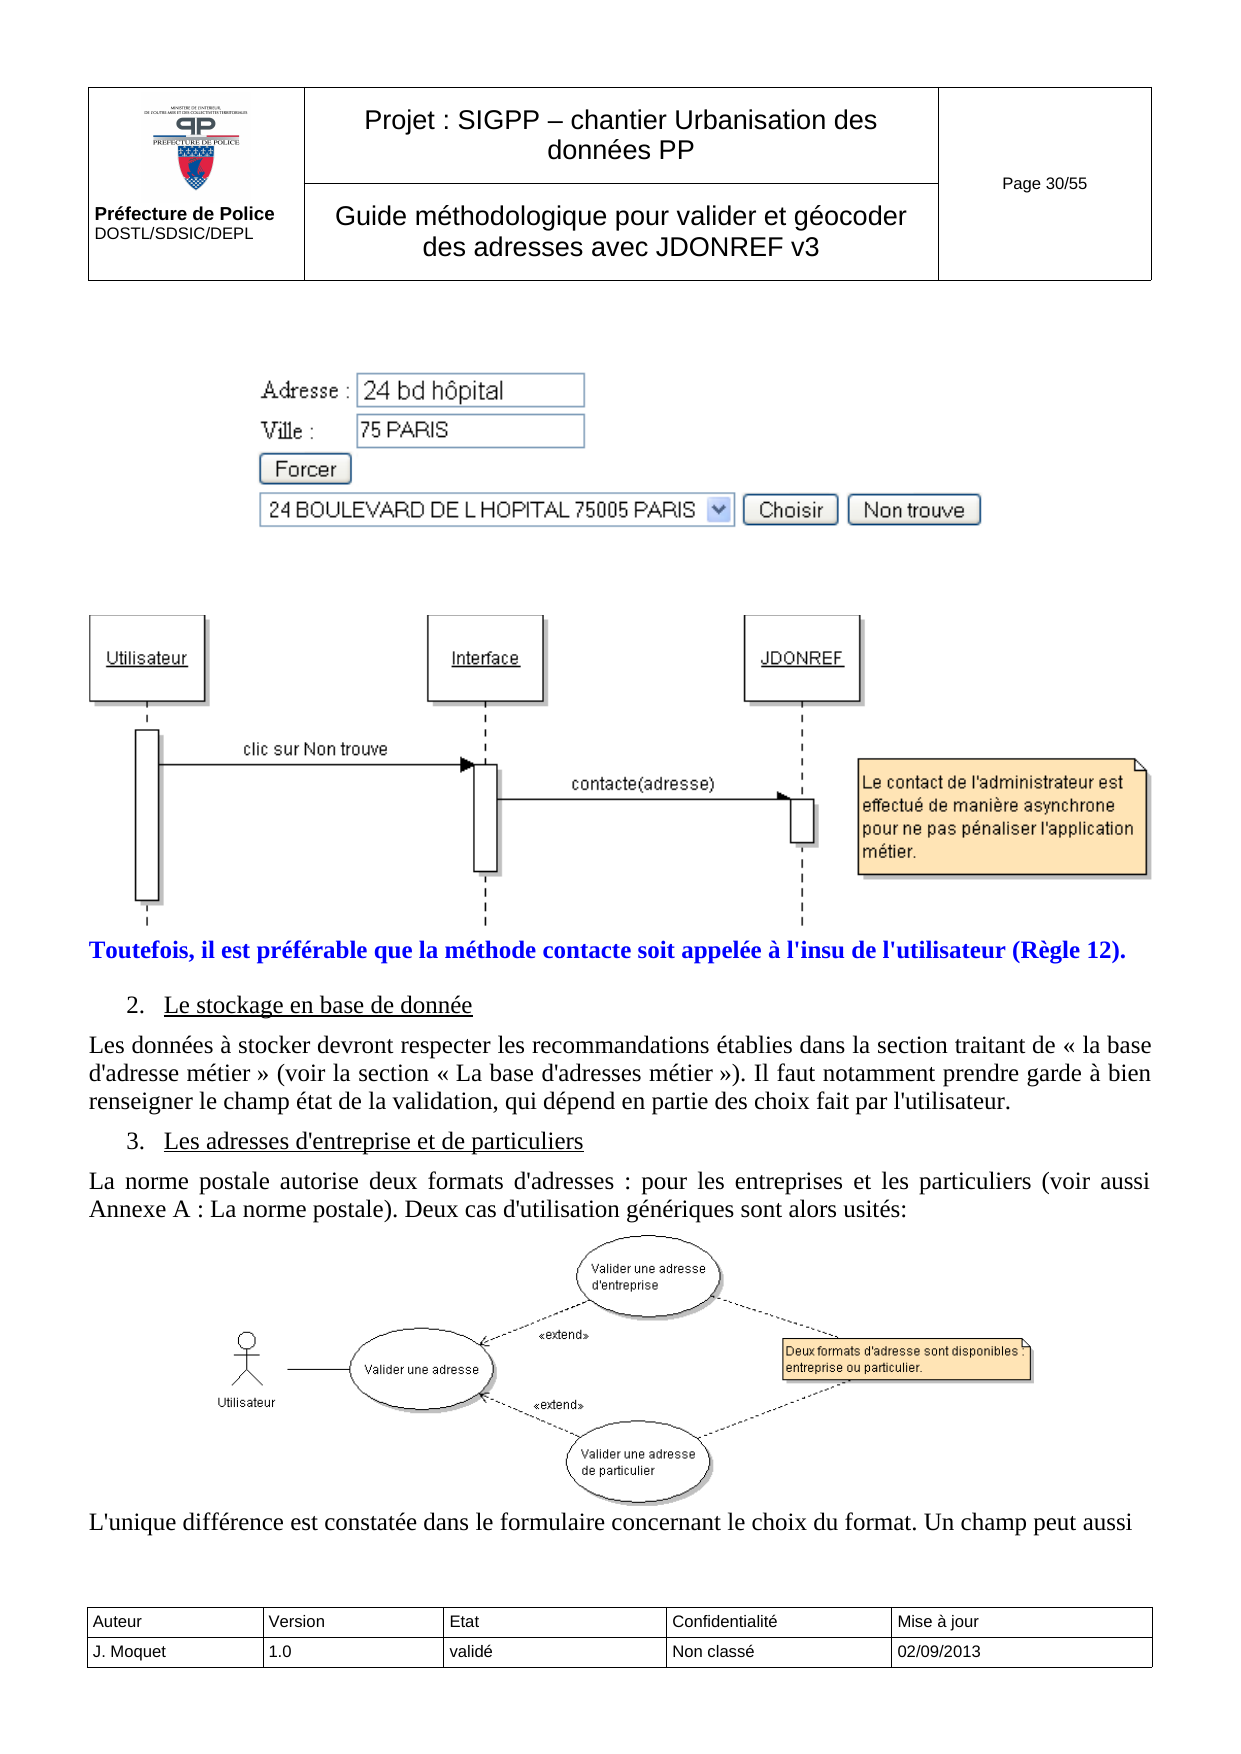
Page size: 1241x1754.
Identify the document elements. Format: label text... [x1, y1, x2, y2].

picture [141, 92, 252, 203]
picture [255, 370, 985, 535]
list Le stockage en base de donnée [126, 991, 1152, 1019]
list Les adresses d'entreprise et de particuliers [126, 1127, 1152, 1155]
text L'unique différence est constatée dans le formulaire concernant le choix du format. Un champ peut aussi [88, 1235, 1152, 1536]
picture [205, 1235, 1035, 1508]
picture [89, 615, 1153, 936]
text La norme postale autorise deux formats d'adresses : pour les entreprises et les particuliers (voir aussi Annexe A : La norme postale). Deux cas d'utilisation génériques sont alors usités: [88, 1167, 1152, 1223]
text Toutefois, il est préférable que la méthode contacte soit appelée à l'insu de l'utilisateur (Règle 12). [88, 590, 1152, 963]
text Les données à stocker devront respecter les recommandations établies dans la section traitant de « la base d'adresse métier » (voir la section « La base d'adresses métier »). Il faut notamment prendre garde à bien renseigner le champ état de la validation, qui dépend en partie des choix fait par l'utilisateur. [88, 1031, 1152, 1114]
